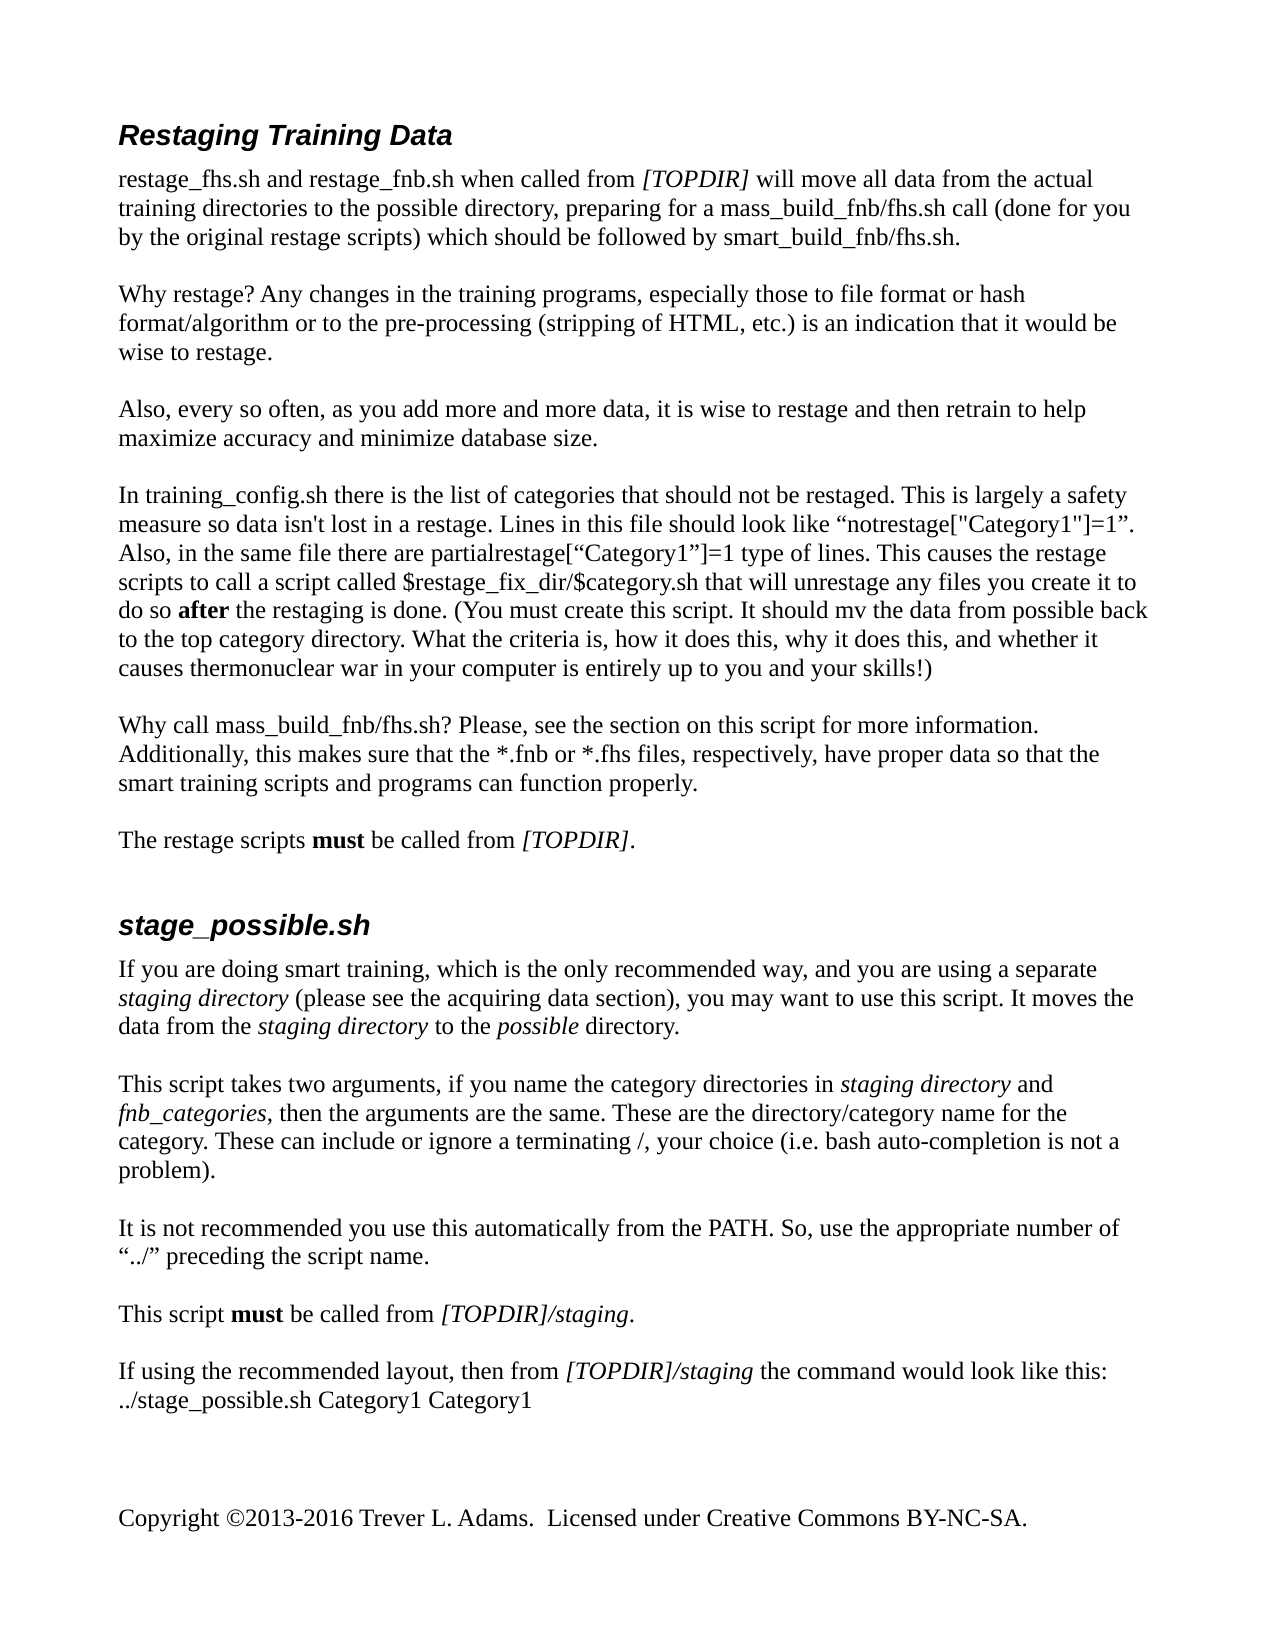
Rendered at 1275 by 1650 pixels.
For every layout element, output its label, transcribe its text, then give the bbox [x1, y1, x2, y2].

text In training_config.sh there is the list of categories that should not be restaged. This is largely a safety measure so data isn't lost in a restage. Lines in this file should look like “notrestage["Category1"]=1”. Also, in the same file there are partialrestage[“Category1”]=1 type of lines. This causes the restage scripts to call a script called $restage_fix_dir/$category.sh that will unrestage any files you create it to do so after the restaging is done. (You must create this script. It should mv the data from possible back to the top category directory. What the criteria is, how it does this, why it does this, and whether it causes thermonuclear war in your computer is entirely up to you and your skills!) [118, 480, 1157, 682]
text This script must be called from [TOPDIR]/staging. [118, 1299, 1157, 1328]
text Why call mass_build_fnb/fhs.sh? Please, see the section on this script for more information. Additionally, this makes sure that the *.fnb or *.fhs files, respectively, have proper data so that the smart training scripts and programs can function properly. [118, 710, 1157, 797]
text If using the recommended layout, then from [TOPDIR]/staging the command would look like this: [118, 1356, 1157, 1385]
text It is not recommended you use this automatically from the PATH. So, use the appropriate number of “../” preceding the script name. [118, 1213, 1157, 1270]
text Why restage? Any changes in the training programs, especially those to file format or hash format/algorithm or to the pre-processing (stripping of HTML, etc.) is an indication that it would be wise to restage. [118, 279, 1157, 365]
text restage_fhs.sh and restage_fnb.sh when called from [TOPDIR] will move all data from the actual training directories to the possible directory, preparing for a mass_build_fnb/fhs.sh call (done for you by the original restage scripts) which should be followed by smart_build_fnb/fhs.sh. [118, 164, 1157, 250]
text ../stage_possible.sh Category1 Category1 [118, 1385, 1157, 1414]
text If you are doing smart training, which is the only recommended way, and you are using a separate staging directory (please see the acquiring data section), you may want to use this script. It moves the data from the staging directory to the possible directory. [118, 954, 1157, 1040]
subtitle Restaging Training Data [118, 118, 1157, 152]
text The restage scripts must be called from [TOPDIR]. [118, 825, 1157, 854]
text This script takes two arguments, if you name the category directories in staging directory and fnb_categories, then the arguments are the same. These are the directory/category name for the category. These can include or ignore a terminating /, your choice (i.e. bash auto-completion is not a problem). [118, 1069, 1157, 1184]
subtitle stage_possible.sh [118, 908, 1157, 941]
text Also, every so often, as you add more and more data, it is wise to restage and then retrain to help maximize accuracy and minimize database size. [118, 394, 1157, 452]
